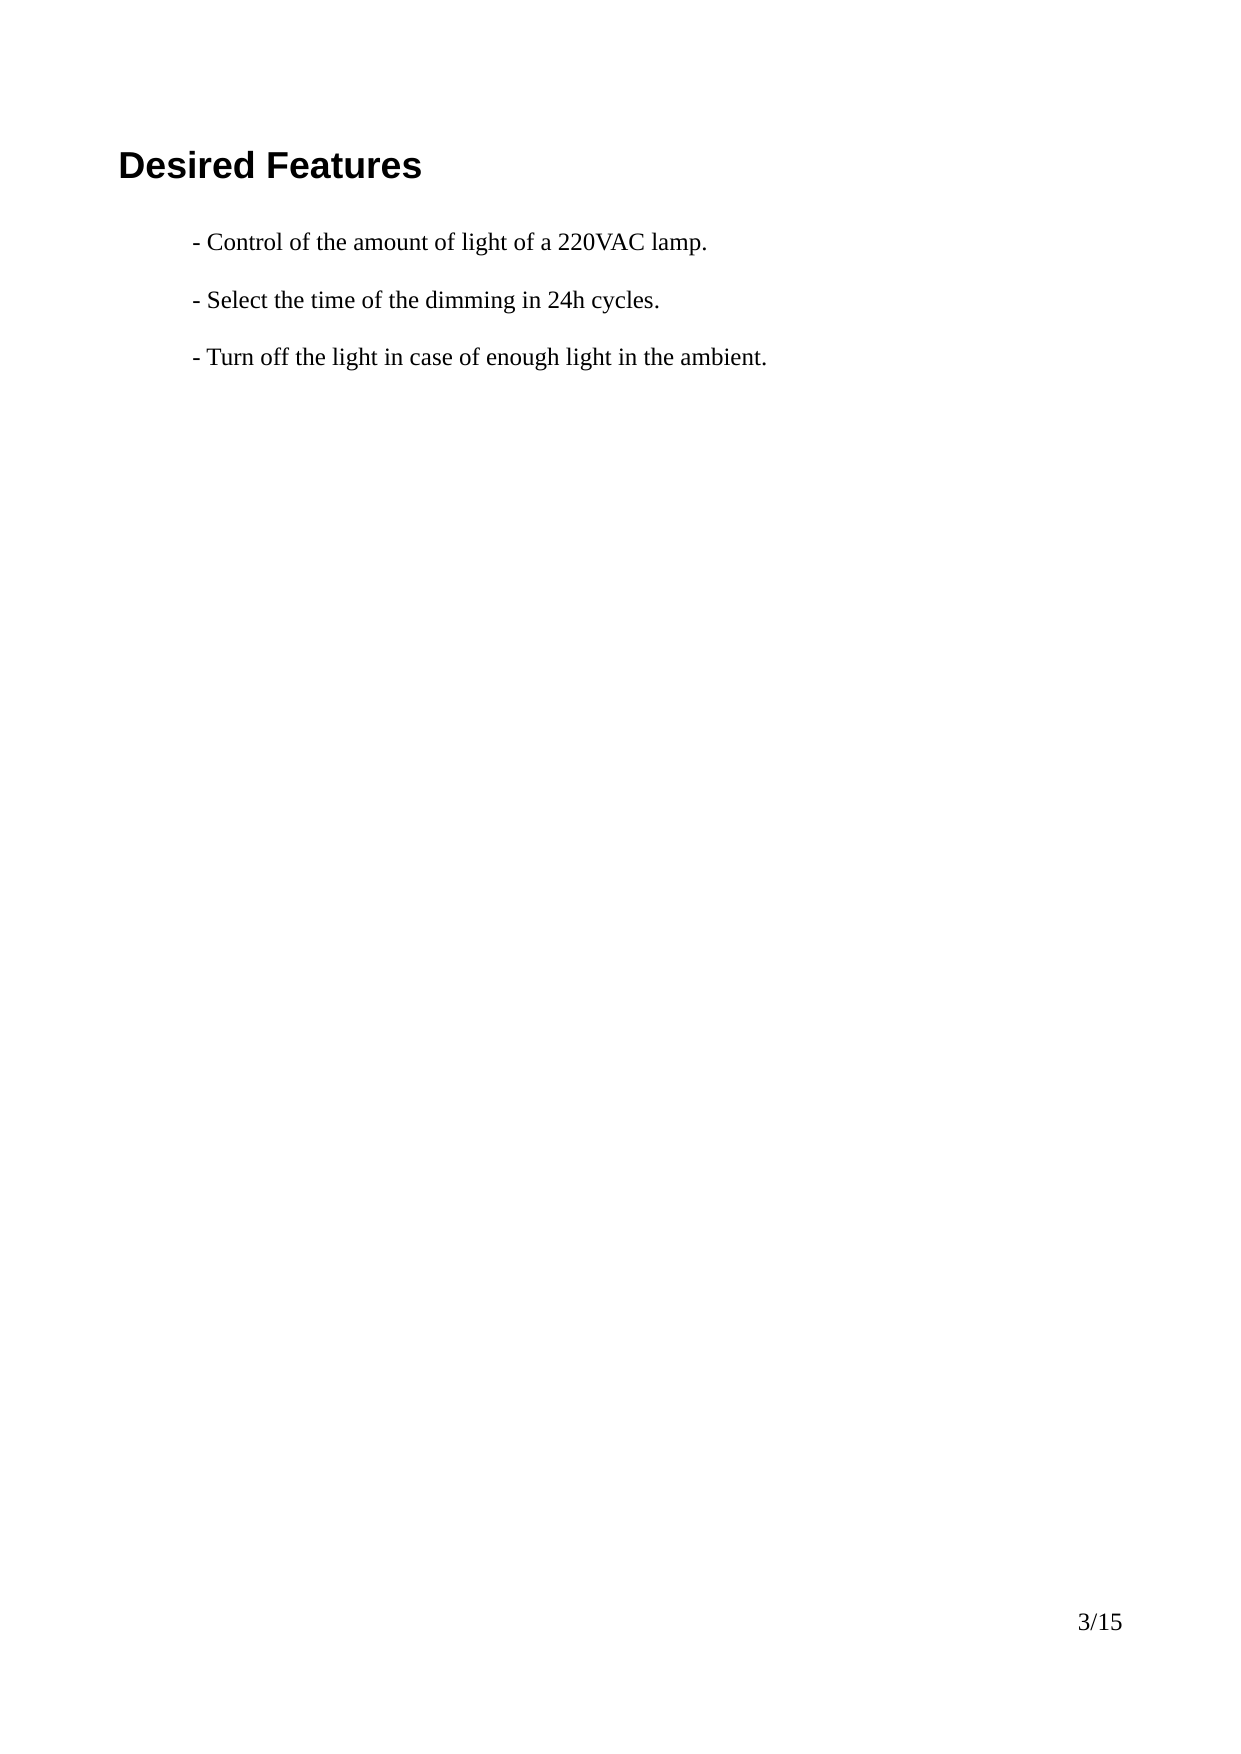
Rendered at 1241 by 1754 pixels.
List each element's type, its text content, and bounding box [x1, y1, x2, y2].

text - Select the time of the dimming in 24h cycles. [118, 285, 1122, 314]
text - Control of the amount of light of a 220VAC lamp. [118, 227, 1122, 256]
subtitle Desired Features [118, 143, 1122, 186]
text - Turn off the light in case of enough light in the ambient. [118, 342, 1122, 371]
